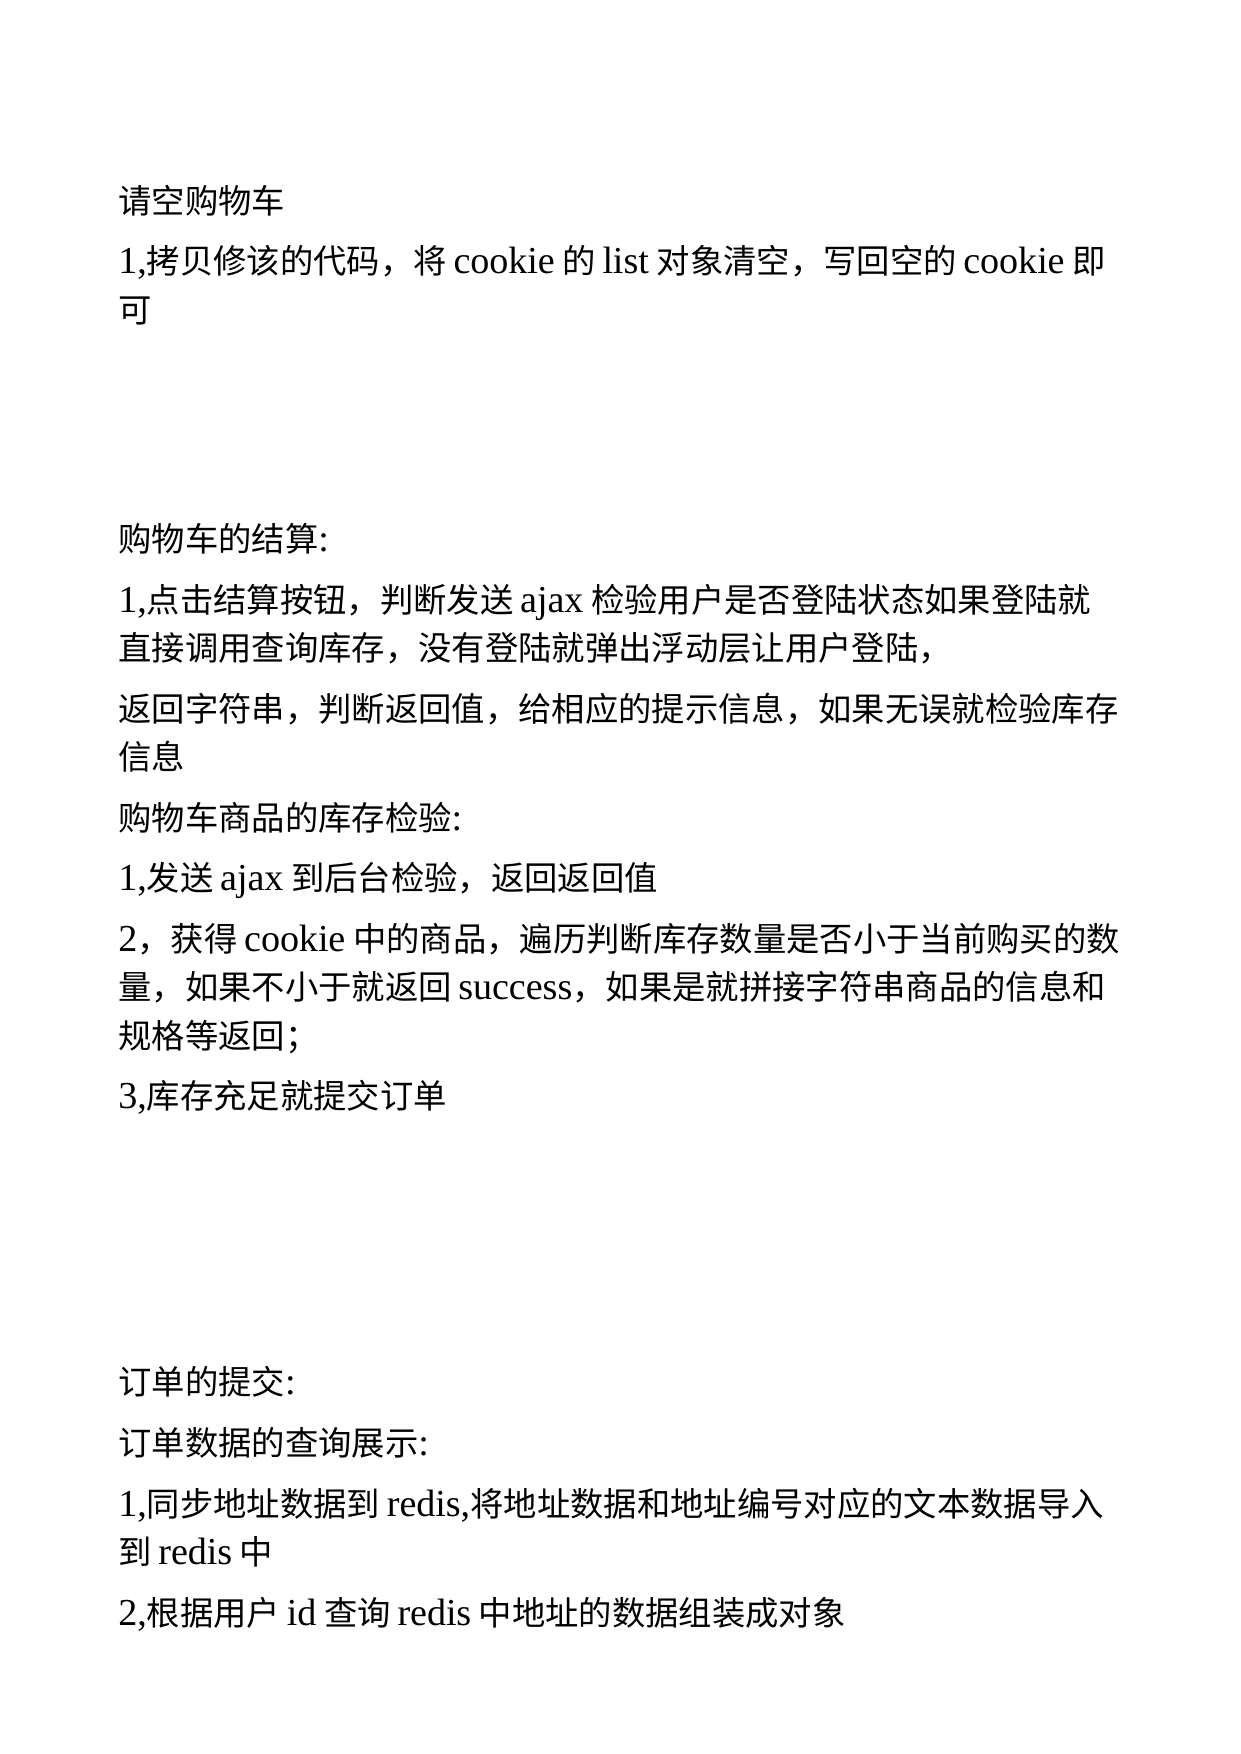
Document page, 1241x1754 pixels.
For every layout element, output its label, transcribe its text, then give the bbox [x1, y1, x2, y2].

text 请空购物车 [118, 174, 1122, 223]
text 2，获得cookie中的商品，遍历判断库存数量是否小于当前购买的数量，如果不小于就返回success，如果是就拼接字符串商品的信息和规格等返回； [118, 913, 1122, 1058]
text 2,根据用户id查询redis中地址的数据组装成对象 [118, 1586, 1122, 1634]
text 返回字符串，判断返回值，给相应的提示信息，如果无误就检验库存信息 [118, 682, 1122, 779]
text 1,点击结算按钮，判断发送ajax检验用户是否登陆状态如果登陆就直接调用查询库存，没有登陆就弹出浮动层让用户登陆， [118, 573, 1122, 670]
text 3,库存充足就提交订单 [118, 1070, 1122, 1118]
text 1,发送ajax到后台检验，返回返回值 [118, 852, 1122, 900]
text 购物车商品的库存检验: [118, 791, 1122, 840]
text 1,拷贝修该的代码，将cookie的list对象清空，写回空的cookie即可 [118, 235, 1122, 332]
text 订单数据的查询展示: [118, 1417, 1122, 1465]
text 订单的提交: [118, 1356, 1122, 1404]
text 1,同步地址数据到redis,将地址数据和地址编号对应的文本数据导入到redis中 [118, 1477, 1122, 1574]
text 购物车的结算: [118, 513, 1122, 561]
